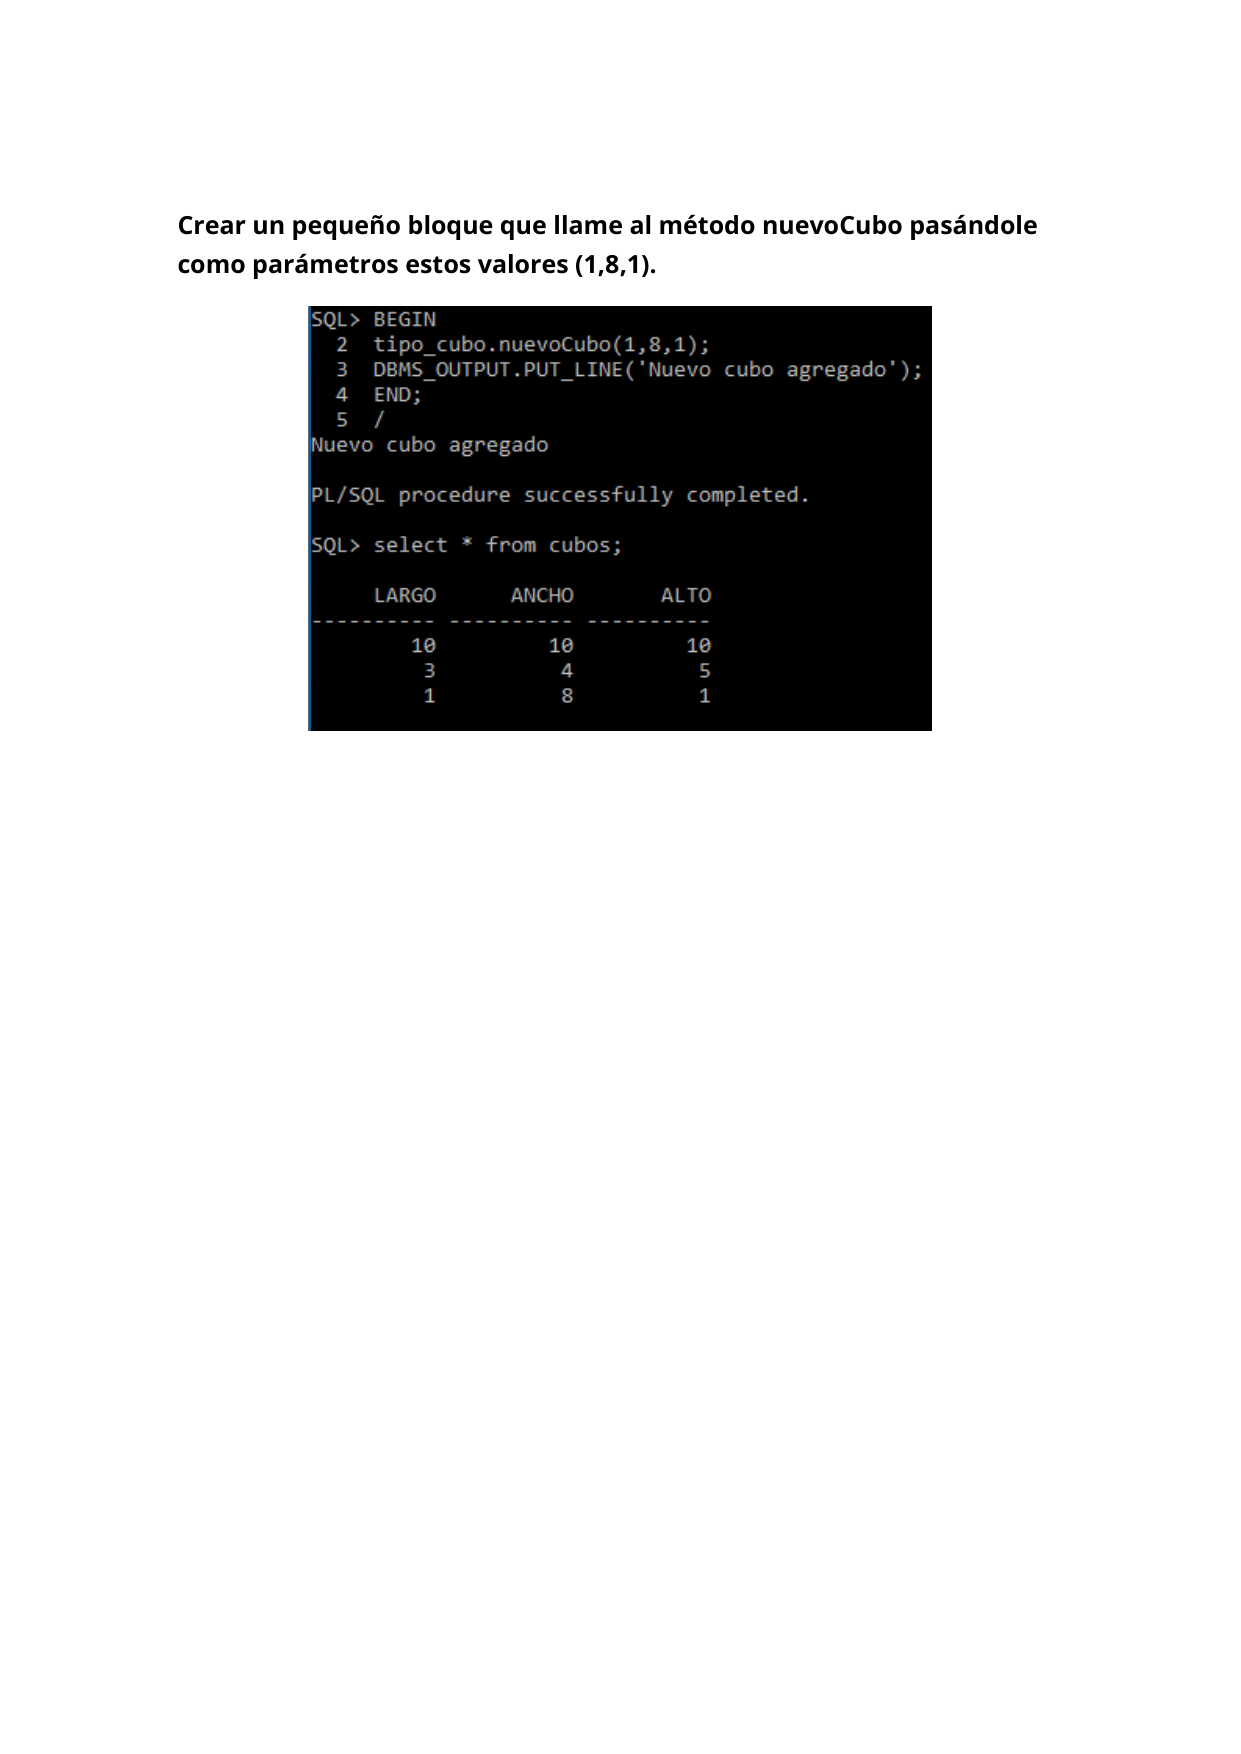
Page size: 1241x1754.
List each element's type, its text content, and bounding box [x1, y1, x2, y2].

text Crear un pequeño bloque que llame al método nuevoCubo pasándole como parámetros estos valores (1,8,1). [177, 208, 1063, 281]
picture [308, 306, 932, 731]
